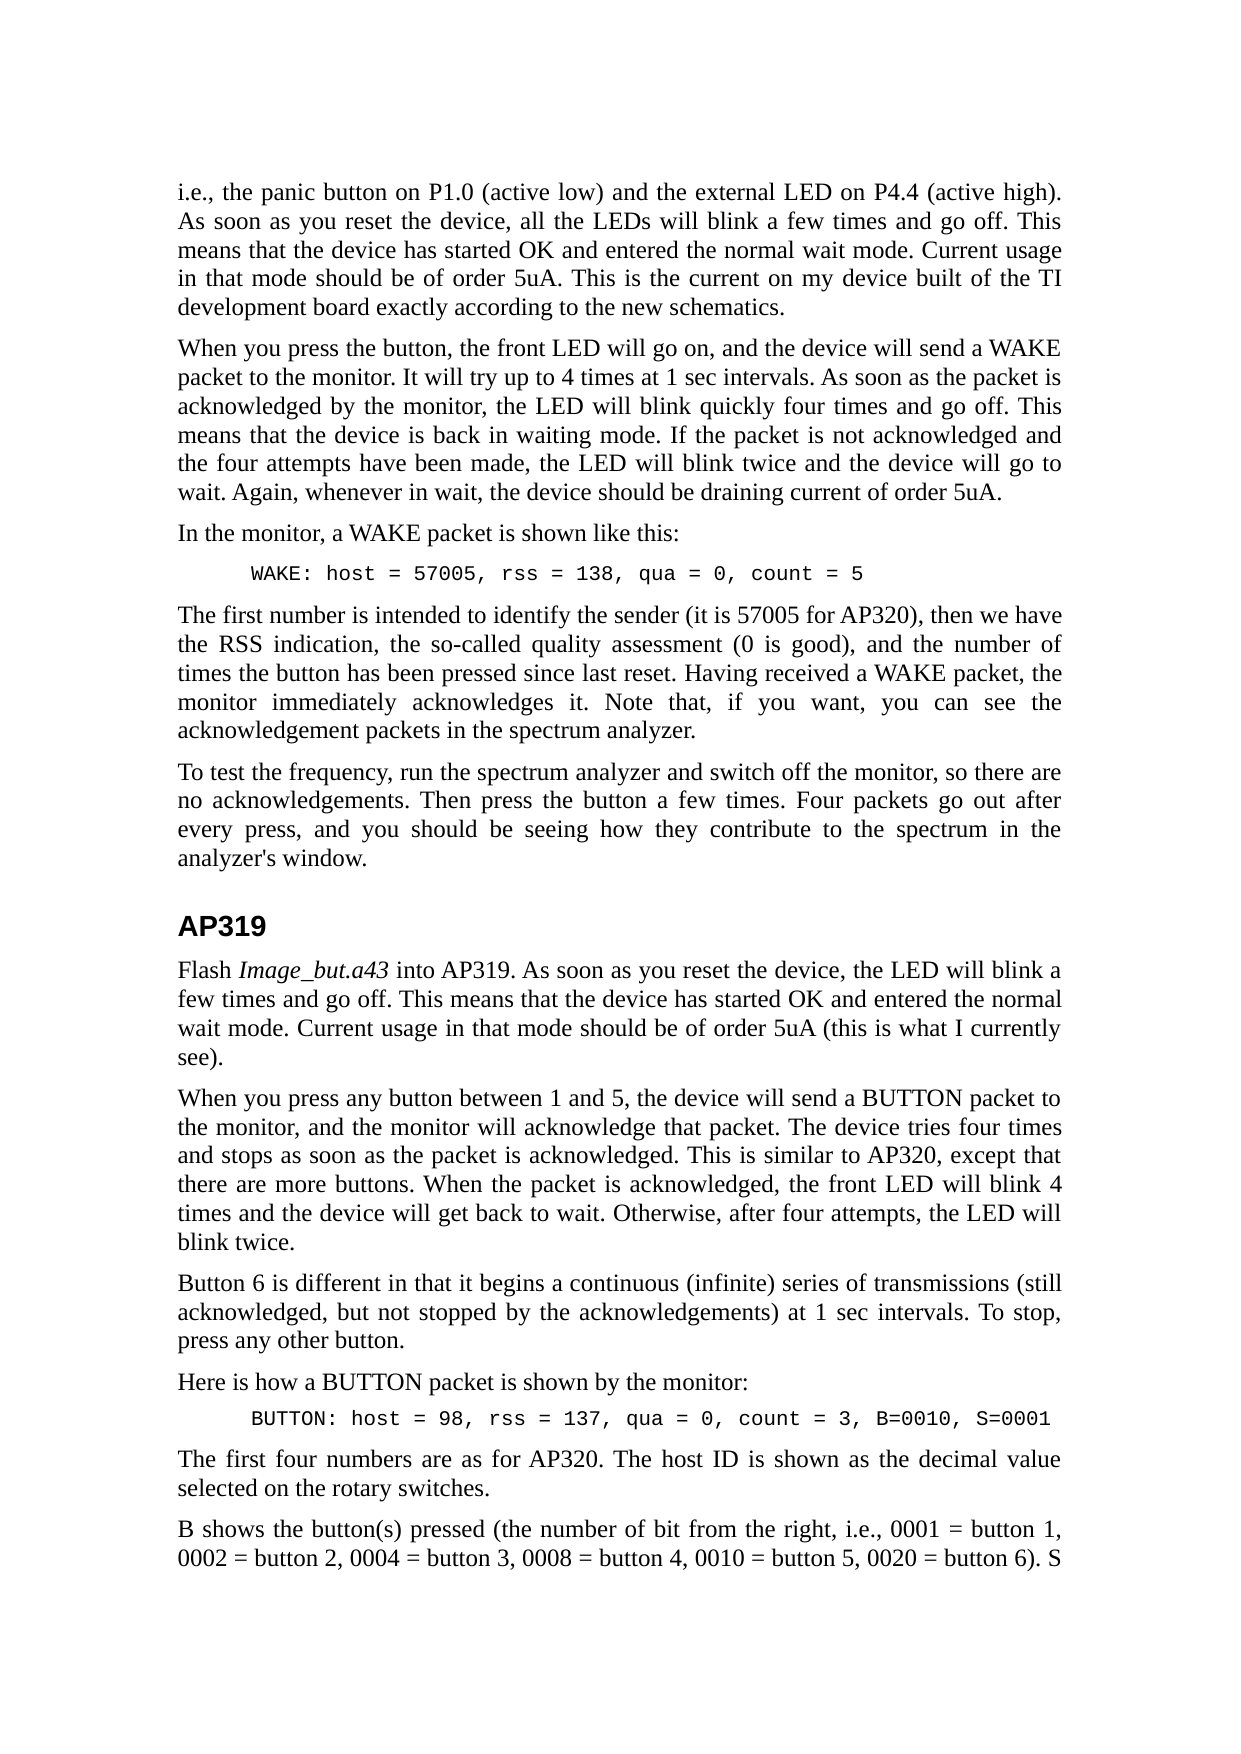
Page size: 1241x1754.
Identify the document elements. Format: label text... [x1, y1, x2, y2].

text BUTTON: host = 98, rss = 137, qua = 0, count = 3, B=0010, S=0001 [177, 1408, 1063, 1431]
text Button 6 is different in that it begins a continuous (infinite) series of transmissions (still acknowledged, but not stopped by the acknowledgements) at 1 sec intervals. To stop, press any other button. [177, 1268, 1063, 1354]
text In the monitor, a WAKE packet is shown like this: [177, 518, 1063, 547]
text The first number is intended to identify the sender (it is 57005 for AP320), then we have the RSS indication, the so-called quality assessment (0 is good), and the number of times the button has been pressed since last reset. Having received a WAKE packet, the monitor immediately acknowledges it. Note that, if you want, you can see the acknowledgement packets in the spectrum analyzer. [177, 601, 1063, 744]
text WAKE: host = 57005, rss = 138, qua = 0, count = 5 [177, 560, 1063, 588]
text Flash Image_but.a43 into AP319. As soon as you reset the device, the LED will blink a few times and go off. This means that the device has started OK and entered the normal wait mode. Current usage in that mode should be of order 5uA (this is what I currently see). [177, 955, 1063, 1070]
text When you press the button, the front LED will go on, and the device will send a WAKE packet to the monitor. It will try up to 4 times at 1 sec intervals. As soon as the packet is acknowledged by the monitor, the LED will blink quickly four times and go off. This means that the device is back in waiting mode. If the packet is not acknowledged and the four attempts have been made, the LED will blink twice and the device will go to wait. Again, whenever in wait, the device should be draining current of order 5uA. [177, 333, 1063, 506]
text i.e., the panic button on P1.0 (active low) and the external LED on P4.4 (active high). As soon as you reset the device, all the LEDs will blink a few times and go off. This means that the device has started OK and entered the normal wait mode. Current usage in that mode should be of order 5uA. This is the current on my device built of the TI development board exactly according to the new schematics. [177, 177, 1063, 321]
text The first four numbers are as for AP320. The host ID is shown as the decimal value selected on the rotary switches. [177, 1444, 1063, 1501]
text To test the frequency, run the spectrum analyzer and switch off the monitor, so there are no acknowledgements. Then press the button a few times. Four packets go out after every press, and you should be seeing how they contribute to the spectrum in the analyzer's window. [177, 757, 1063, 872]
subtitle AP319 [177, 909, 1063, 943]
text Here is how a BUTTON packet is shown by the monitor: [177, 1367, 1063, 1395]
text B shows the button(s) pressed (the number of bit from the right, i.e., 0001 = button 1, 0002 = button 2, 0004 = button 3, 0008 = button 4, 0010 = button 5, 0020 = button 6). S [177, 1514, 1063, 1571]
text When you press any button between 1 and 5, the device will send a BUTTON packet to the monitor, and the monitor will acknowledge that packet. The device tries four times and stops as soon as the packet is acknowledged. This is similar to AP320, except that there are more buttons. When the packet is acknowledged, the front LED will blink 4 times and the device will get back to wait. Otherwise, after four attempts, the LED will blink twice. [177, 1083, 1063, 1255]
